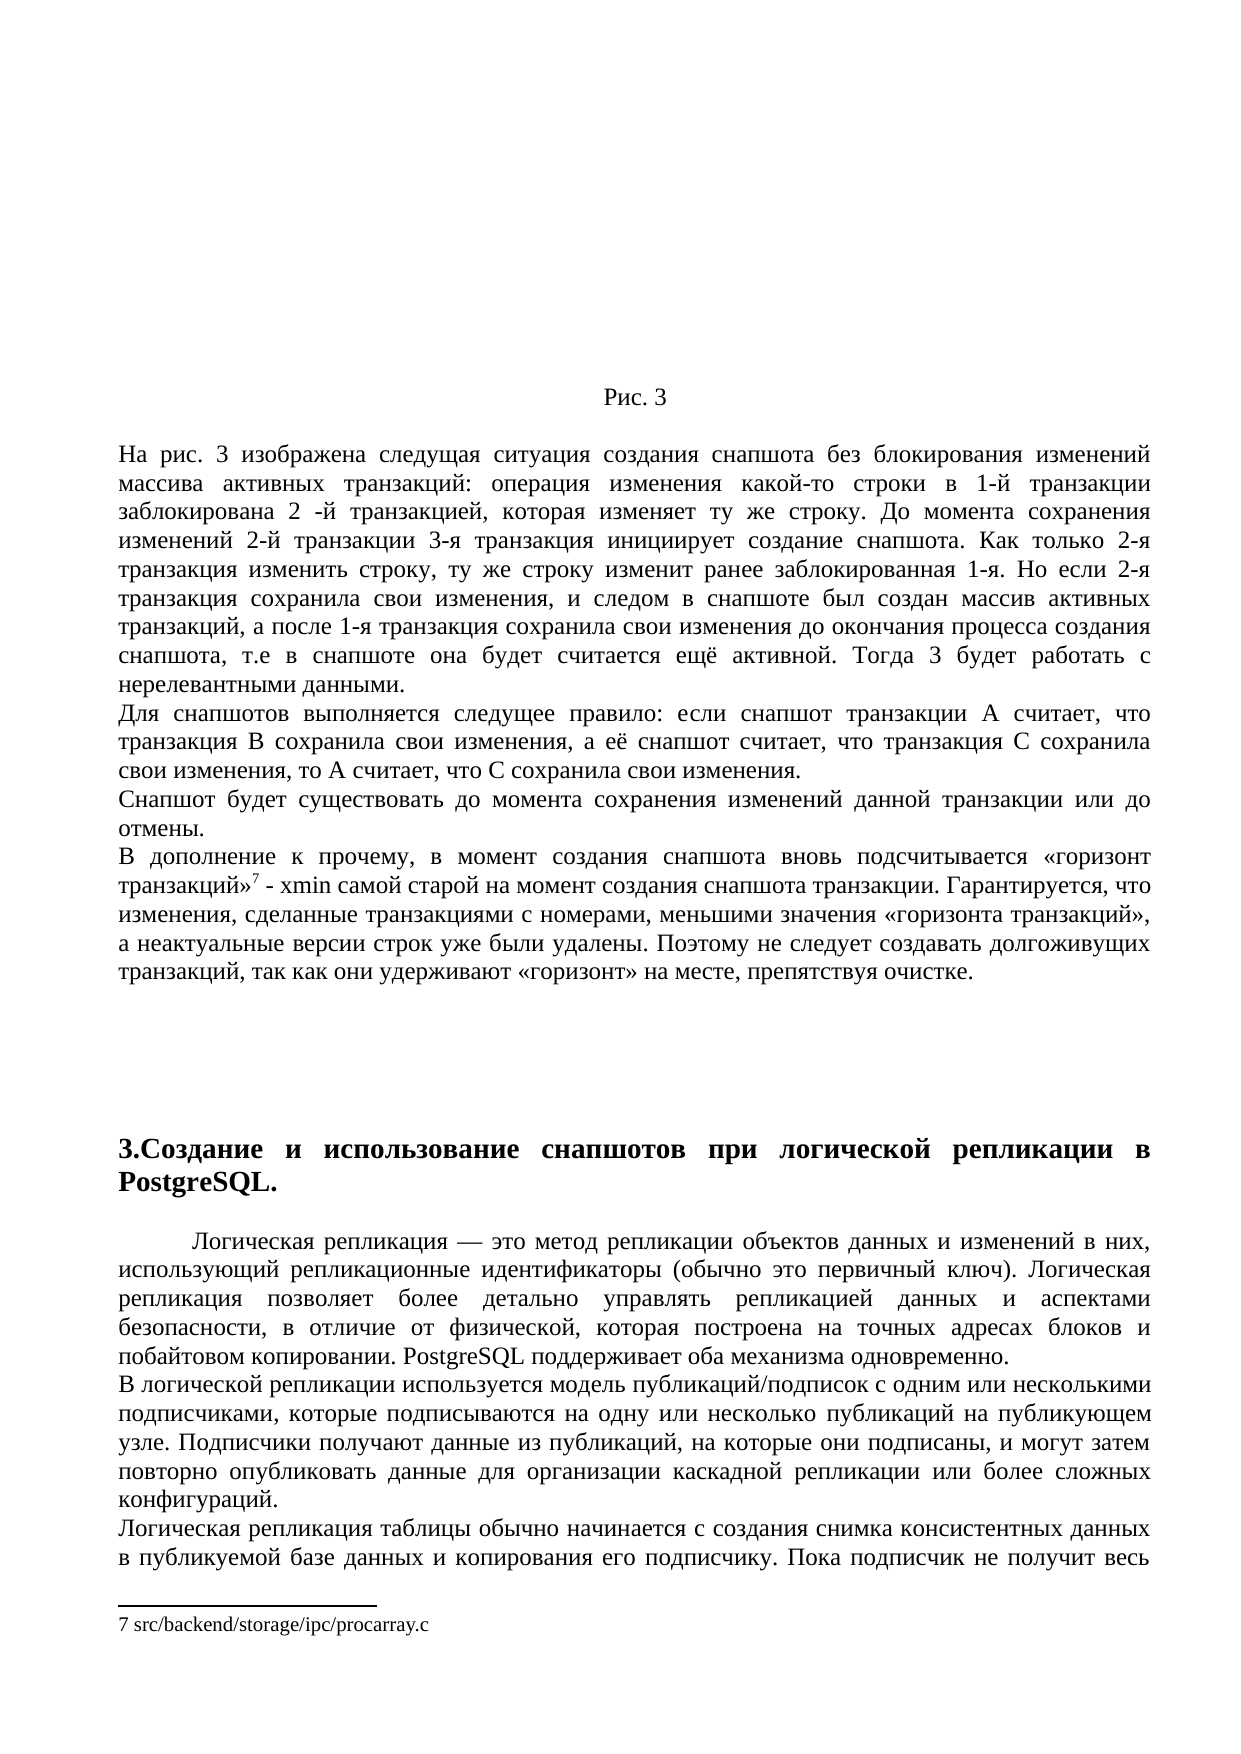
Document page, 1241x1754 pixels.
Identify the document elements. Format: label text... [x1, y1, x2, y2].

text Логическая репликация — это метод репликации объектов данных и изменений в них, использующий репликационные идентификаторы (обычно это первичный ключ). Логическая репликация позволяет более детально управлять репликацией данных и аспектами безопасности, в отличие от физической, которая построена на точных адресах блоков и побайтовом копировании. PostgreSQL поддерживает оба механизма одновременно. [118, 1226, 1152, 1369]
text Рис. 3 [118, 382, 1152, 411]
text 3.Создание и использование снапшотов при логической репликации в PostgreSQL. [118, 1131, 1152, 1198]
text В дополнение к прочему, в момент создания снапшота вновь подсчитывается «горизонт транзакций» - xmin самой старой на момент создания снапшота транзакции. Гарантируется, что изменения, сделанные транзакциями с номерами, меньшими значения «горизонта транзакций», а неактуальные версии строк уже были удалены. Поэтому не следует создавать долгоживущих транзакций, так как они удерживают «горизонт» на месте, препятствуя очистке. [118, 841, 1152, 985]
text В логической репликации используется модель публикаций/подписок с одним или несколькими подписчиками, которые подписываются на одну или несколько публикаций на публикующем узле. Подписчики получают данные из публикаций, на которые они подписаны, и могут затем повторно опубликовать данные для организации каскадной репликации или более сложных конфигураций. Логическая репликация таблицы обычно начинается с создания снимка консистентных данных в публикуемой базе данных и копирования его подписчику. Пока подписчик не получит весь [118, 1369, 1152, 1571]
text Для снапшотов выполняется следущее правило: если снапшот транзакции A считает, что транзакция B сохранила свои изменения, а её снапшот считает, что транзакция C сохранила свои изменения, то A считает, что C сохранила свои изменения. [118, 698, 1152, 784]
text src/backend/storage/ipc/procarray.c [118, 1612, 1152, 1636]
text Снапшот будет существовать до момента сохранения изменений данной транзакции или до отмены. [118, 784, 1152, 841]
text На рис. 3 изображена следущая ситуация создания снапшота без блокирования изменений массива активных транзакций: операция изменения какой-то строки в 1-й транзакции заблокирована 2 -й транзакцией, которая изменяет ту же строку. До момента сохранения изменений 2-й транзакции 3-я транзакция инициирует создание снапшота. Как только 2-я транзакция изменить строку, ту же строку изменит ранее заблокированная 1-я. Но если 2-я транзакция сохранила свои изменения, и следом в снапшоте был создан массив активных транзакций, а после 1-я транзакция сохранила свои изменения до окончания процесса создания снапшота, т.е в снапшоте она будет считается ещё активной. Тогда 3 будет работать с нерелевантными данными. [118, 439, 1152, 698]
